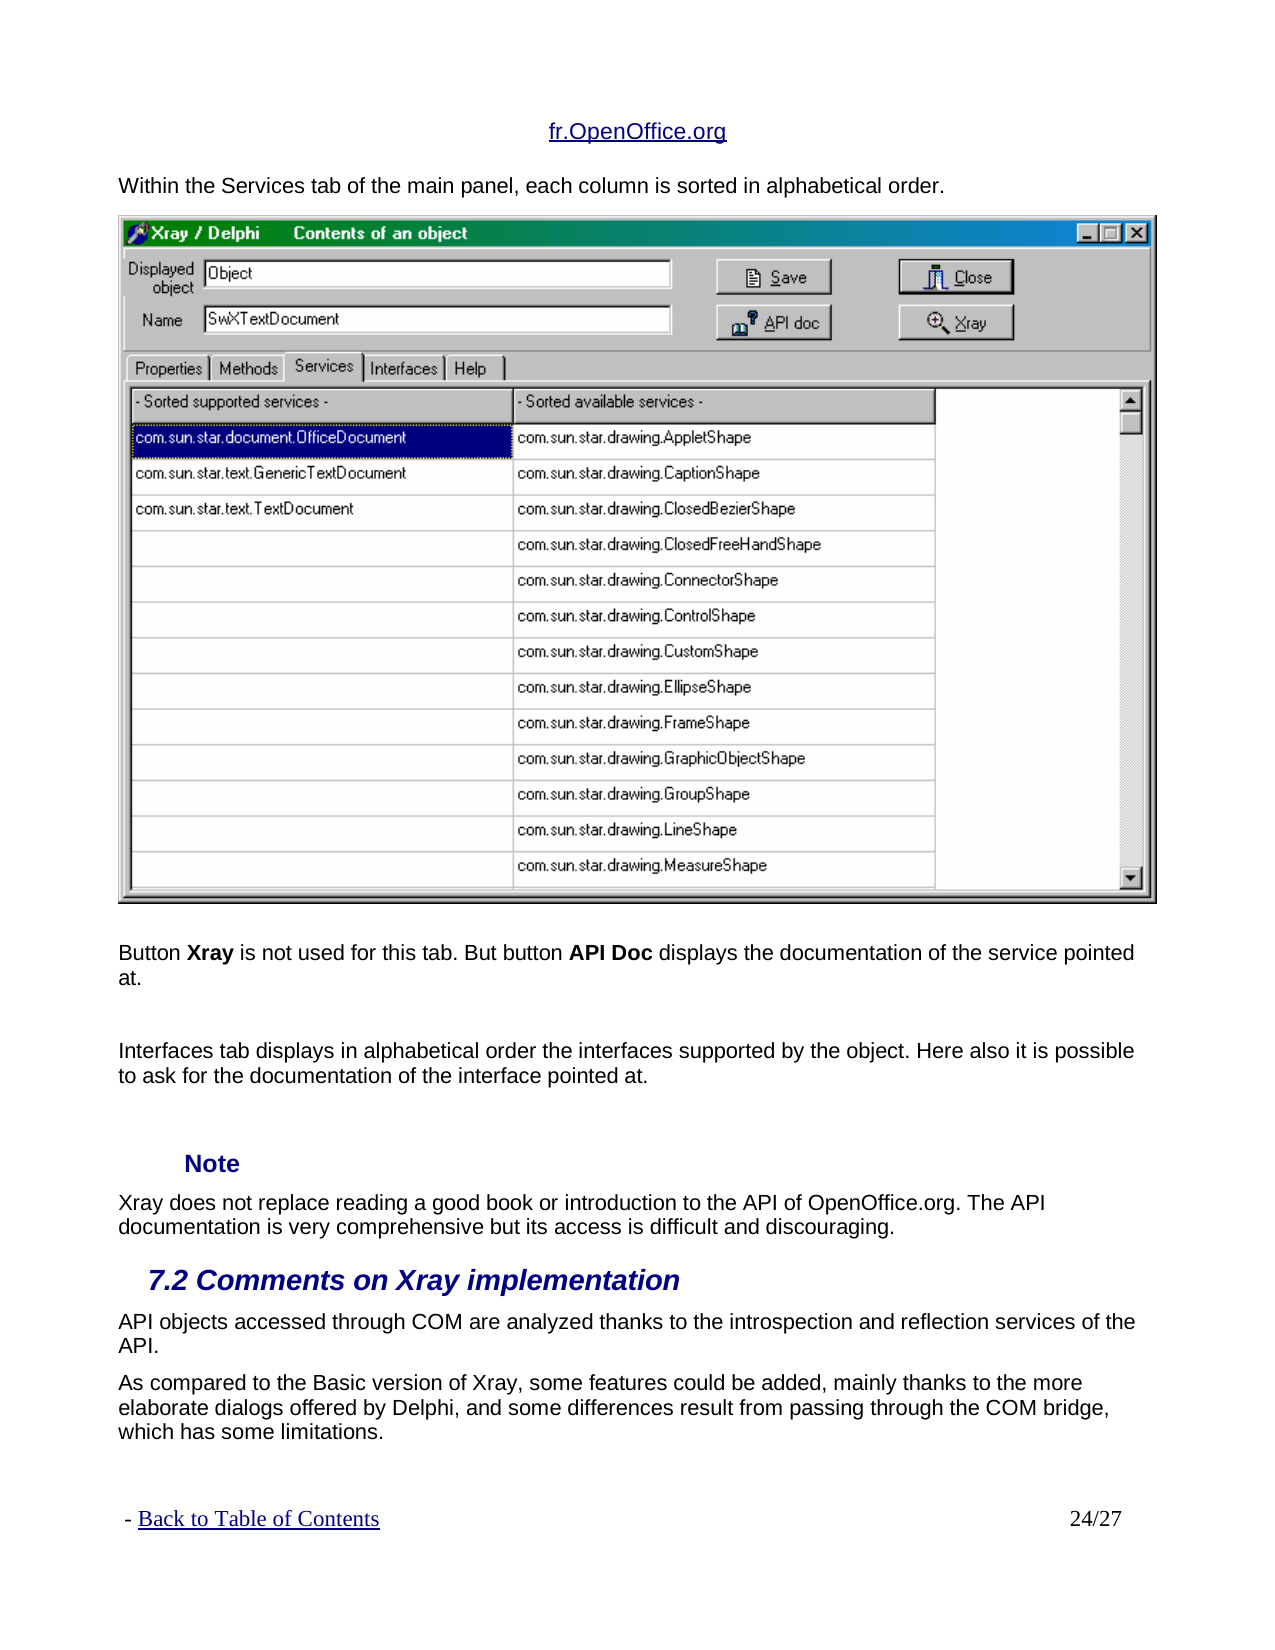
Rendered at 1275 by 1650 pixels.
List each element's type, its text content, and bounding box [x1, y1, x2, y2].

subtitle Comments on Xray implementation [148, 1264, 1157, 1297]
text Xray does not replace reading a good book or introduction to the API of OpenOffice.org. The API documentation is very comprehensive but its access is difficult and discouraging. [118, 1190, 1157, 1239]
text Interfaces tab displays in alphabetical order the interfaces supported by the object. Here also it is possible to ask for the documentation of the interface pointed at. [118, 1039, 1157, 1088]
text Within the Services tab of the main panel, each column is sorted in alphabetical order. [118, 174, 1157, 198]
text As compared to the Basic version of Xray, some features could be added, mainly thanks to the more elaborate dialogs offered by Delphi, and some differences result from passing through the COM bridge, which has some limitations. [118, 1371, 1157, 1444]
subtitle Note [177, 1150, 1157, 1178]
picture [118, 215, 1157, 904]
text Button Xray is not used for this tab. But button API Doc displays the documentation of the service pointed at. [118, 940, 1157, 989]
text API objects accessed through COM are analyzed thanks to the introspection and reflection services of the API. [118, 1309, 1157, 1358]
